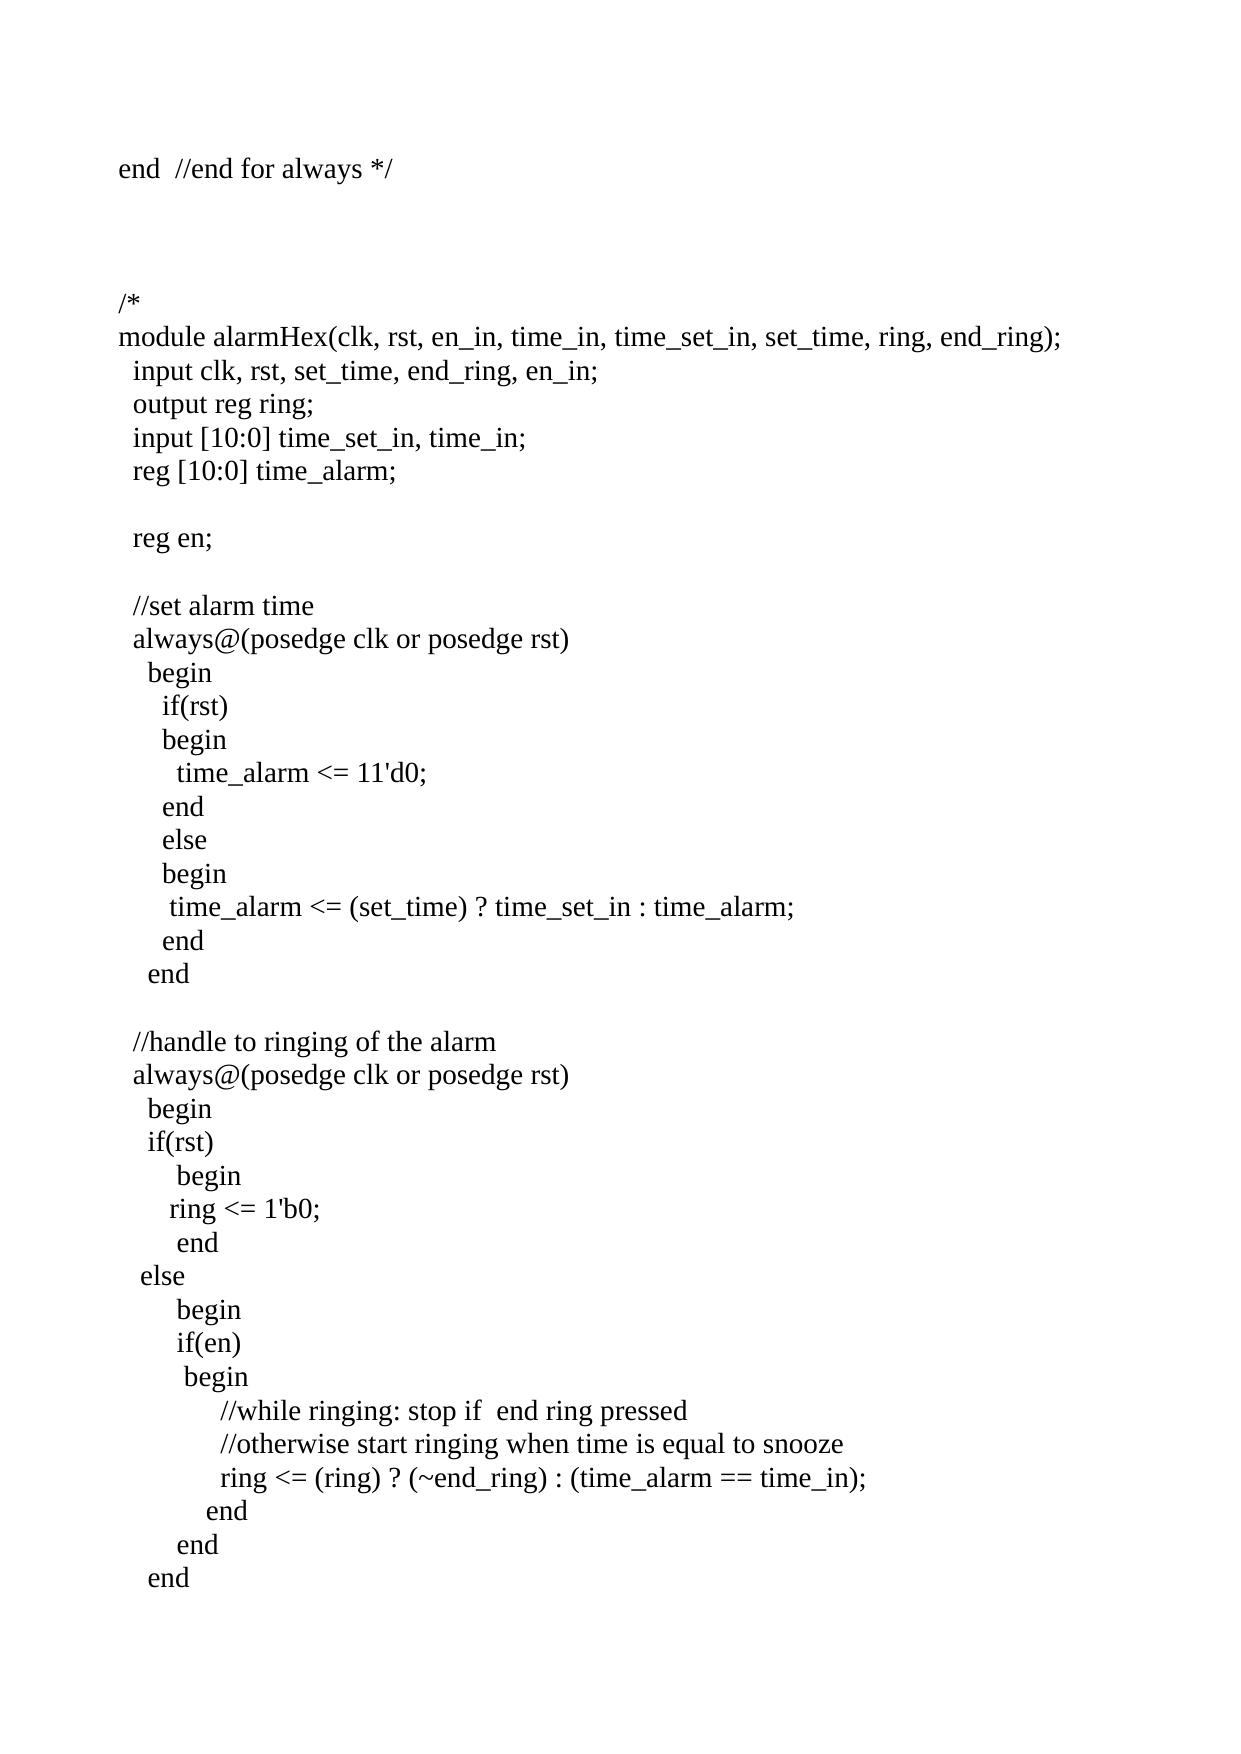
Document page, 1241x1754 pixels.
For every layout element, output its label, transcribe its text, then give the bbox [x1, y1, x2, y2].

text input clk, rst, set_time, end_ring, en_in; [118, 353, 1122, 386]
text end //end for always */ [118, 152, 1122, 185]
text end [118, 789, 1122, 822]
text end [118, 1527, 1122, 1560]
text end [118, 1225, 1122, 1258]
text output reg ring; [118, 386, 1122, 420]
text always@(posedge clk or posedge rst) [118, 1057, 1122, 1091]
text module alarmHex(clk, rst, en_in, time_in, time_set_in, set_time, ring, end_ring); [118, 319, 1122, 353]
text begin [118, 722, 1122, 755]
text if(en) [118, 1326, 1122, 1359]
text if(rst) [118, 688, 1122, 722]
text begin [118, 1359, 1122, 1393]
text begin [118, 655, 1122, 688]
text ring <= (ring) ? (~end_ring) : (time_alarm == time_in); [118, 1460, 1122, 1493]
text if(rst) [118, 1124, 1122, 1158]
text //while ringing: stop if end ring pressed [118, 1393, 1122, 1426]
text /* [118, 286, 1122, 319]
text else [118, 1258, 1122, 1292]
text else [118, 822, 1122, 856]
text begin [118, 1091, 1122, 1124]
text reg en; [118, 521, 1122, 554]
text ring <= 1'b0; [118, 1191, 1122, 1225]
text end [118, 957, 1122, 990]
text //set alarm time [118, 588, 1122, 621]
text time_alarm <= (set_time) ? time_set_in : time_alarm; [118, 889, 1122, 923]
text //handle to ringing of the alarm [118, 1024, 1122, 1057]
text begin [118, 1292, 1122, 1326]
text time_alarm <= 11'd0; [118, 755, 1122, 789]
text begin [118, 1158, 1122, 1191]
text end [118, 1493, 1122, 1527]
text input [10:0] time_set_in, time_in; [118, 420, 1122, 453]
text end [118, 1560, 1122, 1594]
text always@(posedge clk or posedge rst) [118, 621, 1122, 655]
text begin [118, 856, 1122, 889]
text end [118, 923, 1122, 957]
text reg [10:0] time_alarm; [118, 453, 1122, 487]
text //otherwise start ringing when time is equal to snooze [118, 1426, 1122, 1460]
